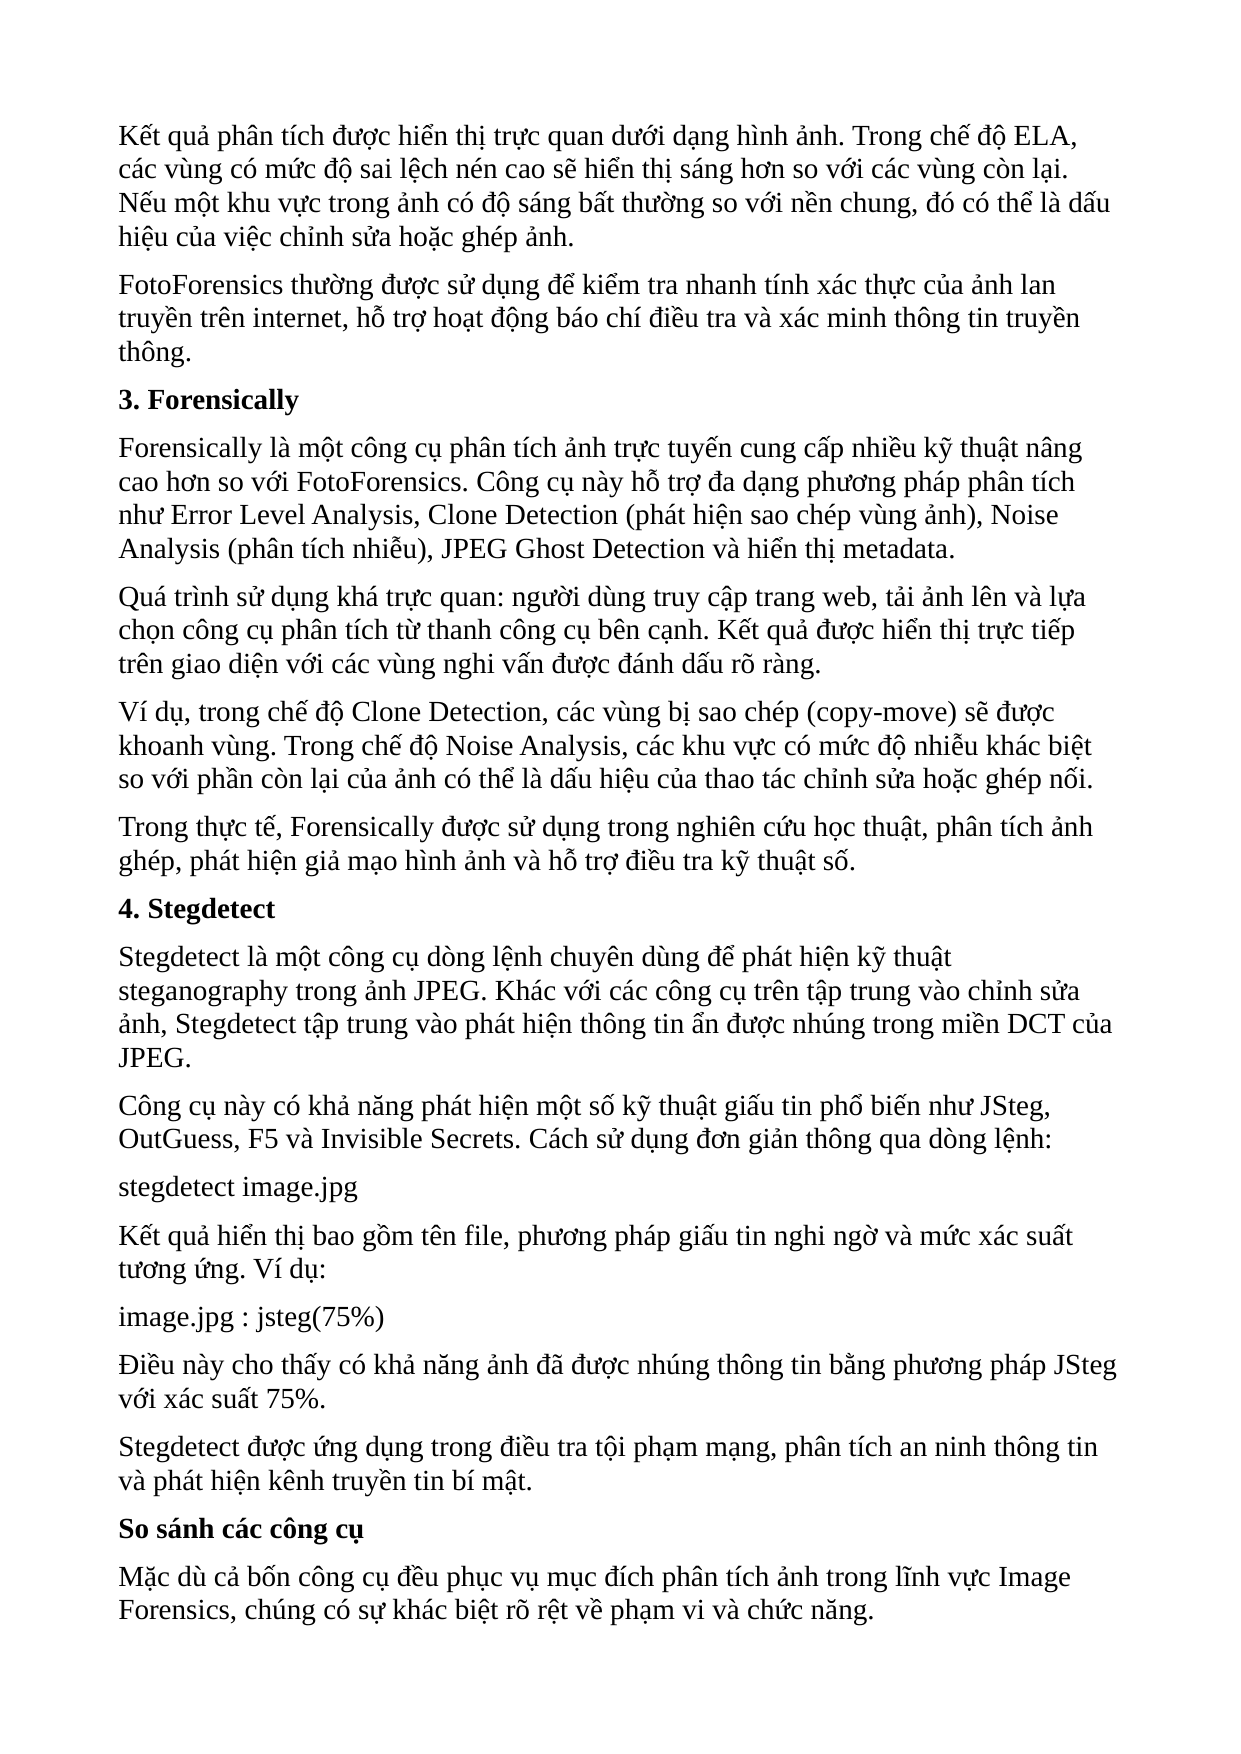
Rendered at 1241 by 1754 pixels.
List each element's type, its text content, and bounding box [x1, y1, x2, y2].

subtitle 3. Forensically [118, 382, 1122, 416]
text FotoForensics thường được sử dụng để kiểm tra nhanh tính xác thực của ảnh lan truyền trên internet, hỗ trợ hoạt động báo chí điều tra và xác minh thông tin truyền thông. [118, 267, 1122, 367]
text Stegdetect là một công cụ dòng lệnh chuyên dùng để phát hiện kỹ thuật steganography trong ảnh JPEG. Khác với các công cụ trên tập trung vào chỉnh sửa ảnh, Stegdetect tập trung vào phát hiện thông tin ẩn được nhúng trong miền DCT của JPEG. [118, 939, 1122, 1073]
text Điều này cho thấy có khả năng ảnh đã được nhúng thông tin bằng phương pháp JSteg với xác suất 75%. [118, 1347, 1122, 1414]
text Ví dụ, trong chế độ Clone Detection, các vùng bị sao chép (copy-move) sẽ được khoanh vùng. Trong chế độ Noise Analysis, các khu vực có mức độ nhiễu khác biệt so với phần còn lại của ảnh có thể là dấu hiệu của thao tác chỉnh sửa hoặc ghép nối. [118, 694, 1122, 795]
subtitle 4. Stegdetect [118, 891, 1122, 924]
text Forensically là một công cụ phân tích ảnh trực tuyến cung cấp nhiều kỹ thuật nâng cao hơn so với FotoForensics. Công cụ này hỗ trợ đa dạng phương pháp phân tích như Error Level Analysis, Clone Detection (phát hiện sao chép vùng ảnh), Noise Analysis (phân tích nhiễu), JPEG Ghost Detection và hiển thị metadata. [118, 430, 1122, 564]
text stegdetect image.jpg [118, 1169, 1122, 1203]
text Trong thực tế, Forensically được sử dụng trong nghiên cứu học thuật, phân tích ảnh ghép, phát hiện giả mạo hình ảnh và hỗ trợ điều tra kỹ thuật số. [118, 809, 1122, 876]
text Công cụ này có khả năng phát hiện một số kỹ thuật giấu tin phổ biến như JSteg, OutGuess, F5 và Invisible Secrets. Cách sử dụng đơn giản thông qua dòng lệnh: [118, 1088, 1122, 1155]
subtitle So sánh các công cụ [118, 1511, 1122, 1544]
text Stegdetect được ứng dụng trong điều tra tội phạm mạng, phân tích an ninh thông tin và phát hiện kênh truyền tin bí mật. [118, 1429, 1122, 1496]
text Kết quả phân tích được hiển thị trực quan dưới dạng hình ảnh. Trong chế độ ELA, các vùng có mức độ sai lệch nén cao sẽ hiển thị sáng hơn so với các vùng còn lại. Nếu một khu vực trong ảnh có độ sáng bất thường so với nền chung, đó có thể là dấu hiệu của việc chỉnh sửa hoặc ghép ảnh. [118, 118, 1122, 252]
text Quá trình sử dụng khá trực quan: người dùng truy cập trang web, tải ảnh lên và lựa chọn công cụ phân tích từ thanh công cụ bên cạnh. Kết quả được hiển thị trực tiếp trên giao diện với các vùng nghi vấn được đánh dấu rõ ràng. [118, 579, 1122, 679]
text Kết quả hiển thị bao gồm tên file, phương pháp giấu tin nghi ngờ và mức xác suất tương ứng. Ví dụ: [118, 1218, 1122, 1285]
text Mặc dù cả bốn công cụ đều phục vụ mục đích phân tích ảnh trong lĩnh vực Image Forensics, chúng có sự khác biệt rõ rệt về phạm vi và chức năng. [118, 1559, 1122, 1626]
text image.jpg : jsteg(75%) [118, 1299, 1122, 1333]
